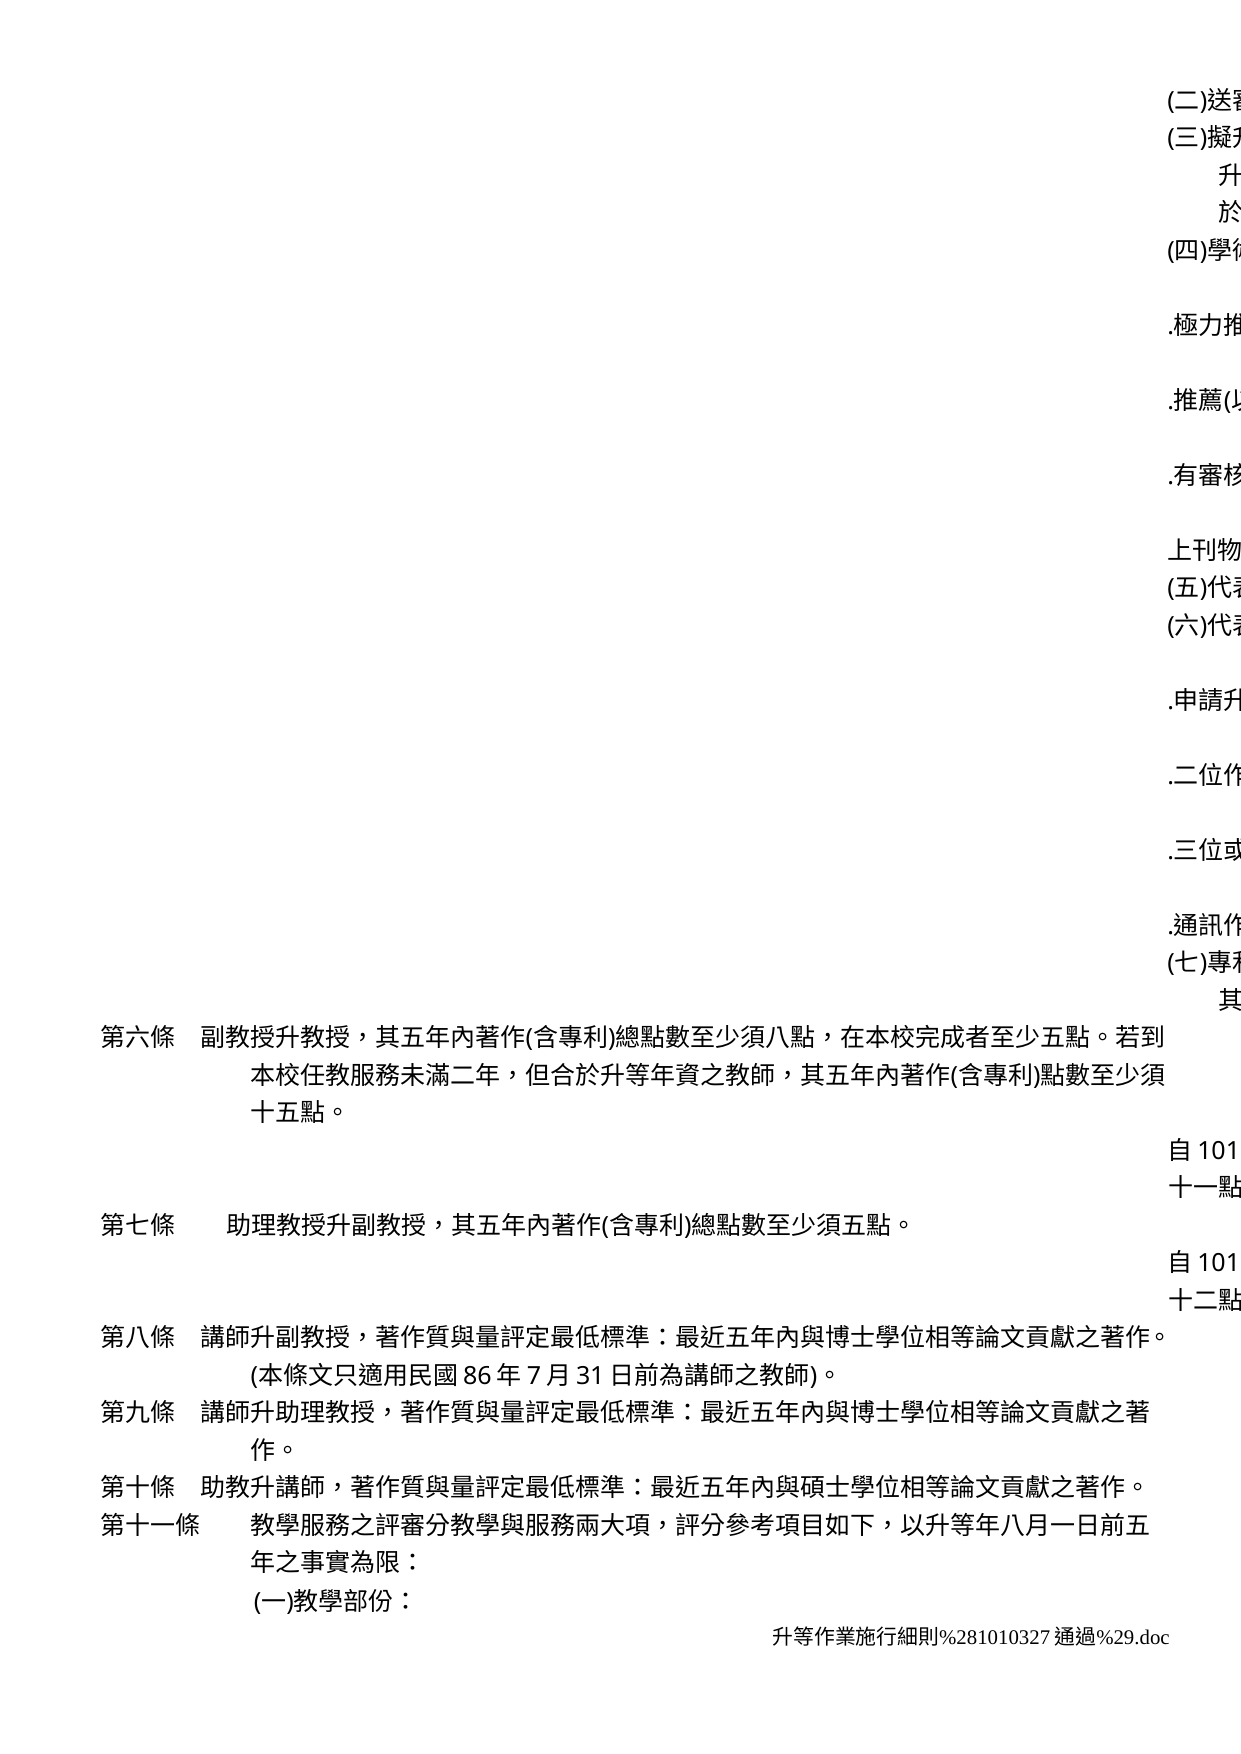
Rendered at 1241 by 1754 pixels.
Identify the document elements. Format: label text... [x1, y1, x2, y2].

text 2.二位作者時，第一位佔70%，第二位佔50%。 [1167, 717, 1240, 792]
list 教學服務之評審分教學與服務兩大項，評分參考項目如下，以升等年八月一日前五年之事實為限： [100, 1505, 1169, 1580]
text (五)代表作至少有一篇是在Ａ類刊物發表，且為第一作者（申請升等教師指導之學生不列入作者數）或通訊作者。 [1167, 567, 1240, 605]
text 2.推薦(以下簡稱B類)，每篇以二點計之。 [1167, 342, 1240, 417]
text (四)學術刊物分為三類： [1167, 230, 1240, 267]
text 1.申請升等之教師指導之學生不列入作者數。 [1167, 642, 1240, 717]
list 副教授升教授，其五年內著作(含專利)總點數至少須八點，在本校完成者至少五點。若到本校任教服務未滿二年，但合於升等年資之教師，其五年內著作(含專利)點數至少須十五點。 [100, 1017, 1169, 1130]
text (二)送審代表作、參考著作以已出版者為限；尚未出版者，應在六月一日前提出已被接受刊登或出版之證明。 [1167, 80, 1240, 117]
list 講師升助理教授，著作質與量評定最低標準：最近五年內與博士學位相等論文貢獻之著作。 [100, 1392, 1169, 1467]
text 4.通訊作者點數採計比照第一作者。 [1167, 867, 1240, 942]
text 3.有審核制度而不在A、B兩類者(以下簡稱C類)，每篇以一點計之。 [1167, 417, 1240, 492]
text 自101學年度起升等生效之助理教授升副教授，其五年內著作(含專利)總點數至少須九點，在本校完成者至少六點。若到本校任教服務未滿二年，但合於升等年資之教師，其五年內著作(含專利)點數至少須十二點，在本校完成者至少三點。 [1167, 1242, 1240, 1317]
list 助教升講師，著作質與量評定最低標準：最近五年內與碩士學位相等論文貢獻之著作。 [100, 1467, 1169, 1505]
text 1.極力推薦(以下簡稱A類)，每篇以三點計之。 [1167, 267, 1240, 342]
text (六)代表作及參考著作若非單一作者時，其點數採計標準如下： [1167, 605, 1240, 642]
text 自101學年度起升等生效之副教授升教授，其五年內著作(含專利)總點數至少須十五點，在本校完成者至少十點。若到本校任教服務未滿二年，但合於升等年資之教師，其五年內著作(含專利)點數至少須二十一點，在本校完成者至少六點。 [1167, 1130, 1240, 1205]
text (七)專利之採計與著作同，須為五年內獲得之發明專利。聯合國定義之已開發國家發明專利，每一專利以二點計，我國發明專利，每一專利以一點計；專利部份最多以二點計。專利所有人若不只一人，其點數採計標準同第(六)點。 [1167, 942, 1240, 1017]
text 以上刊物分類由系、所自訂，但需將相關資料報院核備。 [1167, 492, 1240, 567]
text 3.三位或三位以上作者時，第一位佔60%，第二位30%，第三位30%，第四位以後不計點數。 [1167, 792, 1240, 867]
text (一)教學部份： [141, 1580, 1165, 1617]
list 助理教授升副教授，其五年內著作(含專利)總點數至少須五點。 [100, 1205, 1169, 1242]
list 講師升副教授，著作質與量評定最低標準：最近五年內與博士學位相等論文貢獻之著作。(本條文只適用民國86年7月31日前為講師之教師)。 [100, 1317, 1169, 1392]
text (三)擬升等教師所提出代表作已被接受刊登或出版之證明，應為自該刊物出具證明所載日期一年內發表者始得送審，並自發表之日起二個月內，將該專門著作送交學校查核並存檔；其因不可歸責於擬升等教師之事由，而未能於一年內刊登或出版者，應檢附該刊物出具未能發表原因及確定發表時間之證明，申請展延，並以該刊物出具接受證明之日起三年內為限。經校級教評會評審通過後，應於一年期限屆滿前報請教育部備查。 [1167, 117, 1240, 230]
